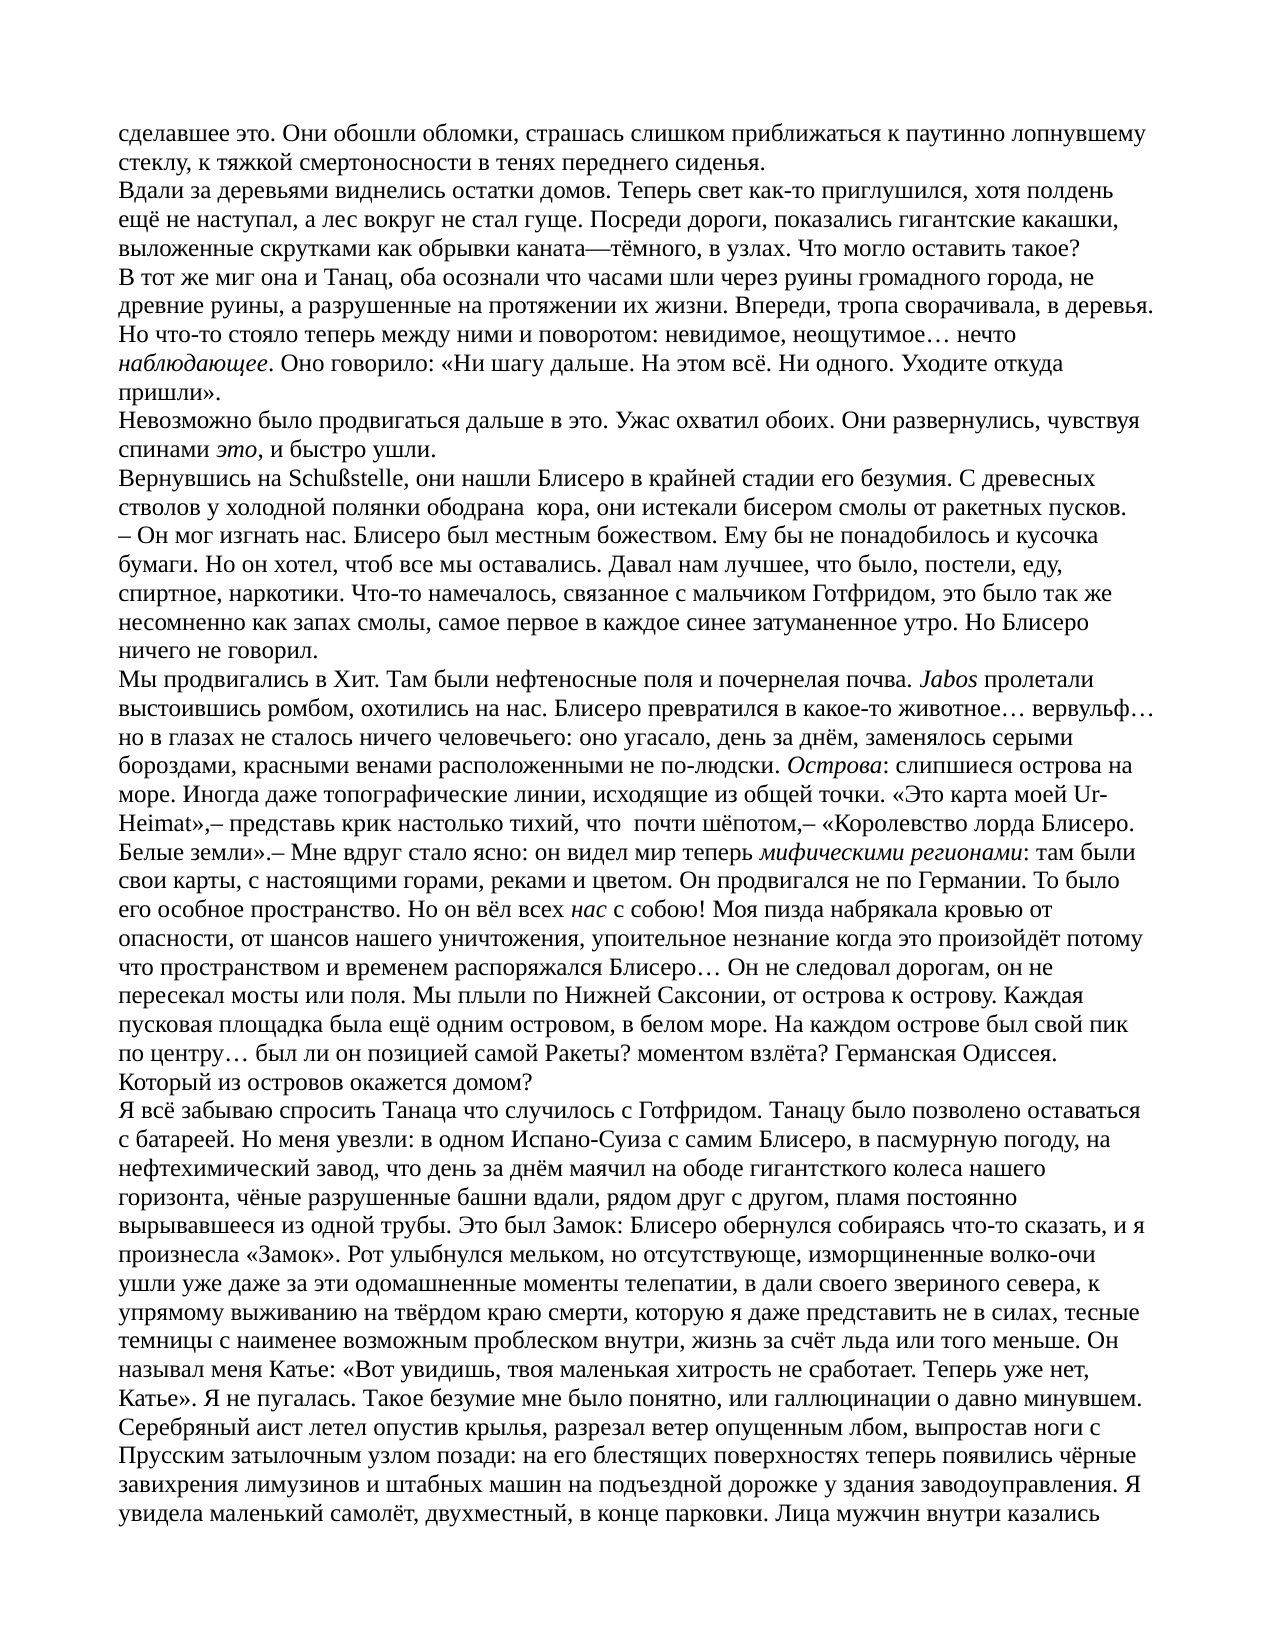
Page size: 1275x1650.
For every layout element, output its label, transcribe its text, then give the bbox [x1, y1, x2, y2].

text Невозможно было продвигаться дальше в это. Ужас охватил обоих. Они развернулись, чувствуя спинами это, и быстро ушли. [118, 406, 1157, 463]
text Мы продвигались в Хит. Там были нефтеносные поля и почернелая почва. Jabos пролетали выстоившись ромбом, охотились на нас. Блисеро превратился в какое-то животное… вервульф… но в глазах не сталось ничего человечьего: оно угасало, день за днём, заменялось серыми бороздами, красными венами расположенными не по-людски. Острова: слипшиеся острова на море. Иногда даже топографические линии, исходящие из общей точки. «Это карта моей Ur-Heimat»,– представь крик настолько тихий, что почти шёпотом,– «Королевство лорда Блисеро. Белые земли».– Мне вдруг стало ясно: он видел мир теперь мифическими регионами: там были свои карты, с настоящими горами, реками и цветом. Он продвигался не по Германии. То было его особное пространство. Но он вёл всех нас с собою! Моя пизда набрякала кровью от опасности, от шансов нашего уничтожения, упоительное незнание когда это произойдёт потому что пространством и временем распоряжался Блисеро… Он не следовал дорогам, он не пересекал мосты или поля. Мы плыли по Нижней Саксонии, от острова к острову. Каждая пусковая площадка была ещё одним островом, в белом море. На каждом острове был свой пик по центру… был ли он позицией самой Ракеты? моментом взлёта? Германская Одиссея. Который из островов окажется домом? [118, 664, 1157, 1096]
text Вдали за деревьями виднелись остатки домов. Теперь свет как-то приглушился, хотя полдень ещё не наступал, а лес вокруг не стал гуще. Посреди дороги, показались гигантские какашки, выложенные скрутками как обрывки каната—тёмного, в узлах. Что могло оставить такое? [118, 176, 1157, 262]
text В тот же миг она и Танац, оба осознали что часами шли через руины громадного города, не древние руины, а разрушенные на протяжении их жизни. Впереди, тропа сворачивала, в деревья. Но что-то стояло теперь между ними и поворотом: невидимое, неощутимое… нечто наблюдающее. Оно говорило: «Ни шагу дальше. На этом всё. Ни одного. Уходите откуда пришли». [118, 262, 1157, 406]
text – Он мог изгнать нас. Блисеро был местным божеством. Ему бы не понадобилось и кусочка бумаги. Но он хотел, чтоб все мы оставались. Давал нам лучшее, что было, постели, еду, спиртное, наркотики. Что-то намечалось, связанное с мальчиком Готфридом, это было так же несомненно как запах смолы, самое первое в каждое синее затуманенное утро. Но Блисеро ничего не говорил. [118, 521, 1157, 664]
text Я всё забываю спросить Танаца что случилось с Готфридом. Танацу было позволено оставаться с батареей. Но меня увезли: в одном Испано-Суиза с самим Блисеро, в пасмурную погоду, на нефтехимический завод, что день за днём маячил на ободе гигантсткого колеса нашего горизонта, чёные разрушенные башни вдали, рядом друг с другом, пламя постоянно вырывавшееся из одной трубы. Это был Замок: Блисеро обернулся собираясь что-то сказать, и я произнесла «Замок». Рот улыбнулся мельком, но отсутствующе, изморщиненные волко-очи ушли уже даже за эти одомашненные моменты телепатии, в дали своего звериного севера, к упрямому выживанию на твёрдом краю смерти, которую я даже представить не в силах, тесные темницы с наименее возможным проблеском внутри, жизнь за счёт льда или того меньше. Он называл меня Катье: «Вот увидишь, твоя маленькая хитрость не сработает. Теперь уже нет, Катье». Я не пугалась. Такое безумие мне было понятно, или галлюцинации о давно минувшем. Серебряный аист летел опустив крылья, разрезал ветер опущенным лбом, выпростав ноги с Прусским затылочным узлом позади: на его блестящих поверхностях теперь появились чёрные завихрения лимузинов и штабных машин на подъездной дорожке у здания заводоуправления. Я увидела маленький самолёт, двухместный, в конце парковки. Лица мужчин внутри казались [118, 1096, 1157, 1527]
text Вернувшись на Schußstelle, они нашли Блисеро в крайней стадии его безумия. С древесных стволов у холодной полянки ободрана кора, они истекали бисером смолы от ракетных пусков. [118, 463, 1157, 521]
text сделавшее это. Они обошли обломки, страшась слишком приближаться к паутинно лопнувшему стеклу, к тяжкой смертоносности в тенях переднего сиденья. [118, 118, 1157, 176]
